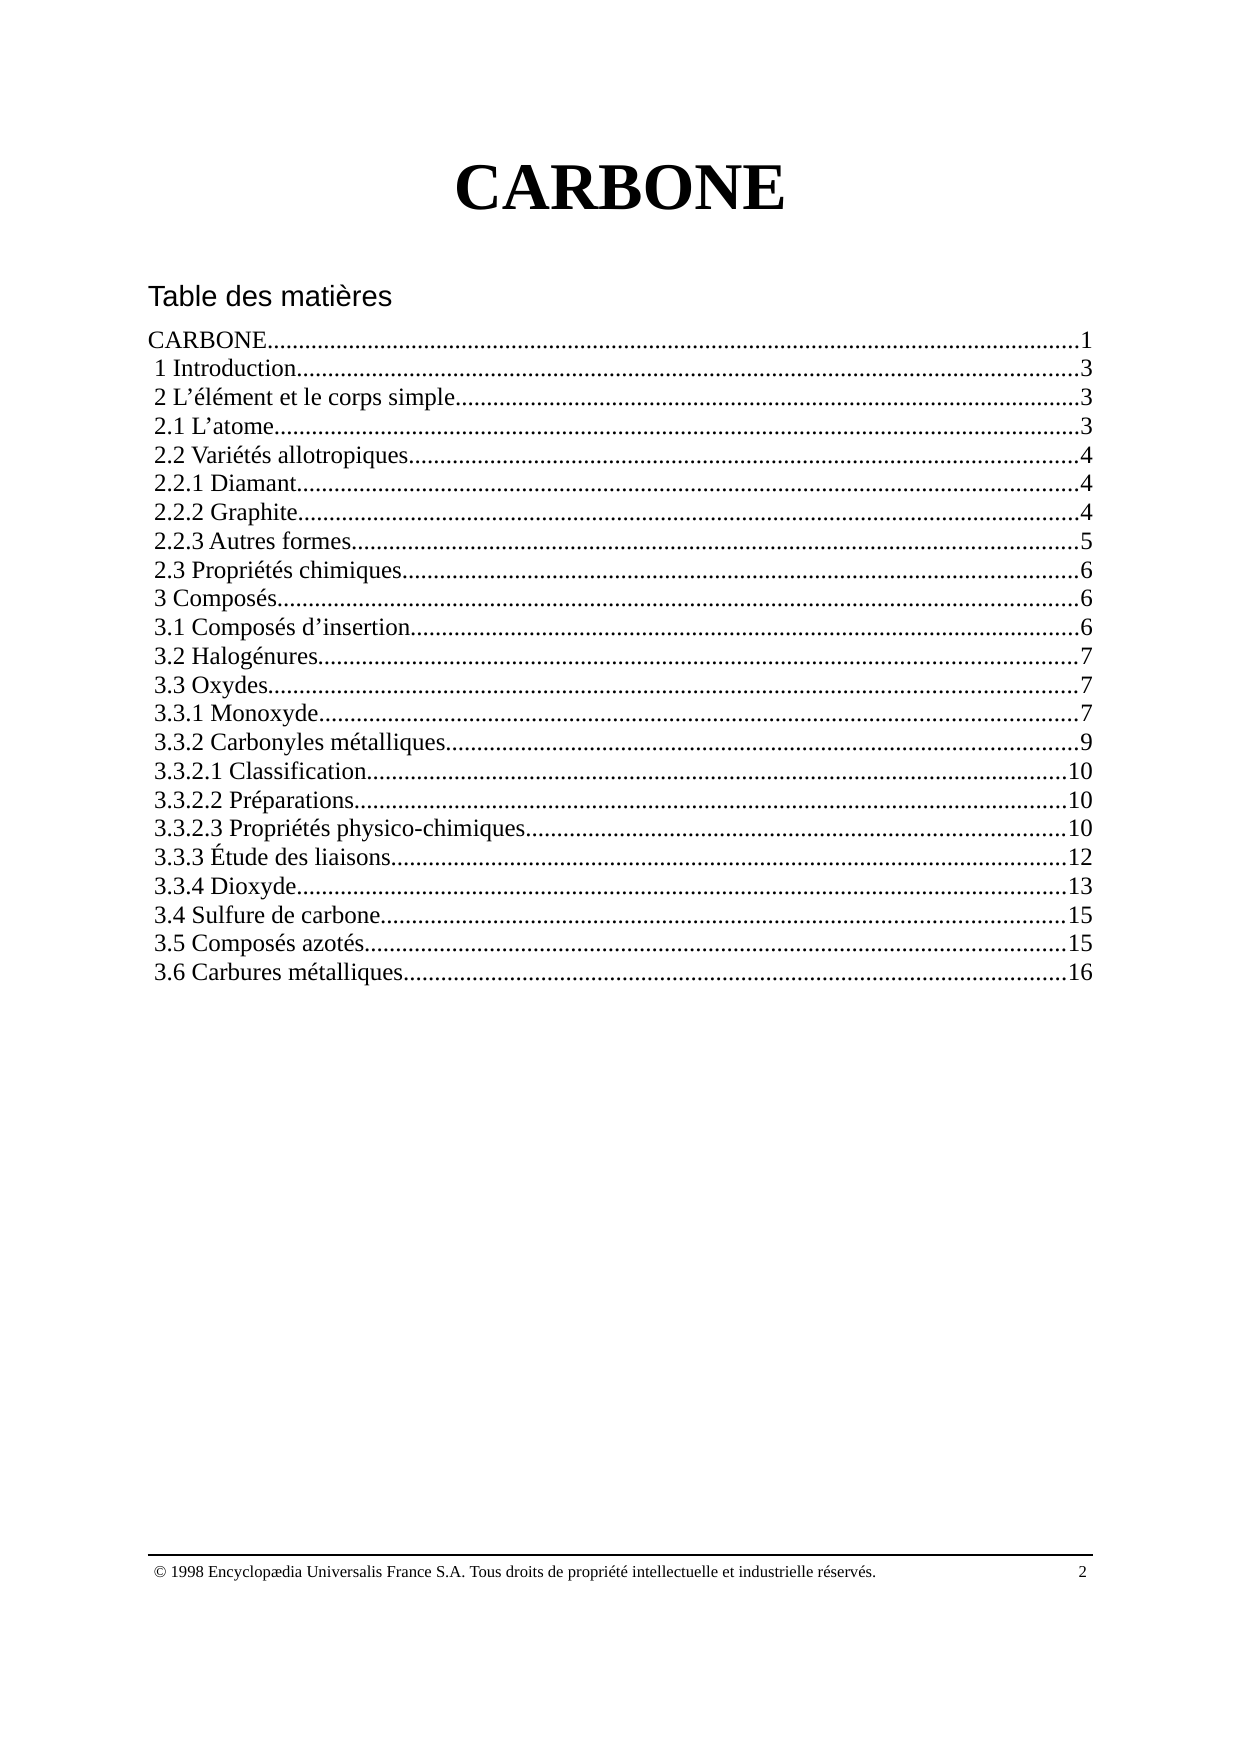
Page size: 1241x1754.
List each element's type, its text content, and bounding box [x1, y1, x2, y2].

text 3.3.2.1 Classification 10 [148, 756, 1093, 785]
text 2.2 Variétés allotropiques 4 [148, 440, 1093, 468]
text 3.5 Composés azotés 15 [148, 928, 1093, 957]
text 3.3.1 Monoxyde 7 [148, 698, 1093, 727]
text 2 L’élément et le corps simple 3 [148, 382, 1093, 411]
text 3.2 Halogénures 7 [148, 641, 1093, 670]
text 3.3 Oxydes 7 [148, 670, 1093, 698]
text 3 Composés 6 [148, 583, 1093, 612]
text 3.3.2.2 Préparations 10 [148, 785, 1093, 813]
text 3.6 Carbures métalliques 16 [148, 957, 1093, 986]
text CARBONE 1 [148, 325, 1093, 353]
text 2.2.2 Graphite 4 [148, 497, 1093, 526]
text 3.3.4 Dioxyde 13 [148, 871, 1093, 900]
subtitle Table des matières [148, 279, 1093, 312]
text 2.2.3 Autres formes 5 [148, 526, 1093, 555]
text 3.3.3 Étude des liaisons 12 [148, 842, 1093, 871]
text 2.1 L’atome 3 [148, 411, 1093, 440]
text 3.4 Sulfure de carbone 15 [148, 900, 1093, 928]
text 3.3.2 Carbonyles métalliques 9 [148, 727, 1093, 756]
text 3.3.2.3 Propriétés physico-chimiques 10 [148, 813, 1093, 842]
text 3.1 Composés d’insertion 6 [148, 612, 1093, 641]
text 1 Introduction 3 [148, 353, 1093, 382]
text 2.2.1 Diamant 4 [148, 468, 1093, 497]
text 2.3 Propriétés chimiques 6 [148, 555, 1093, 583]
